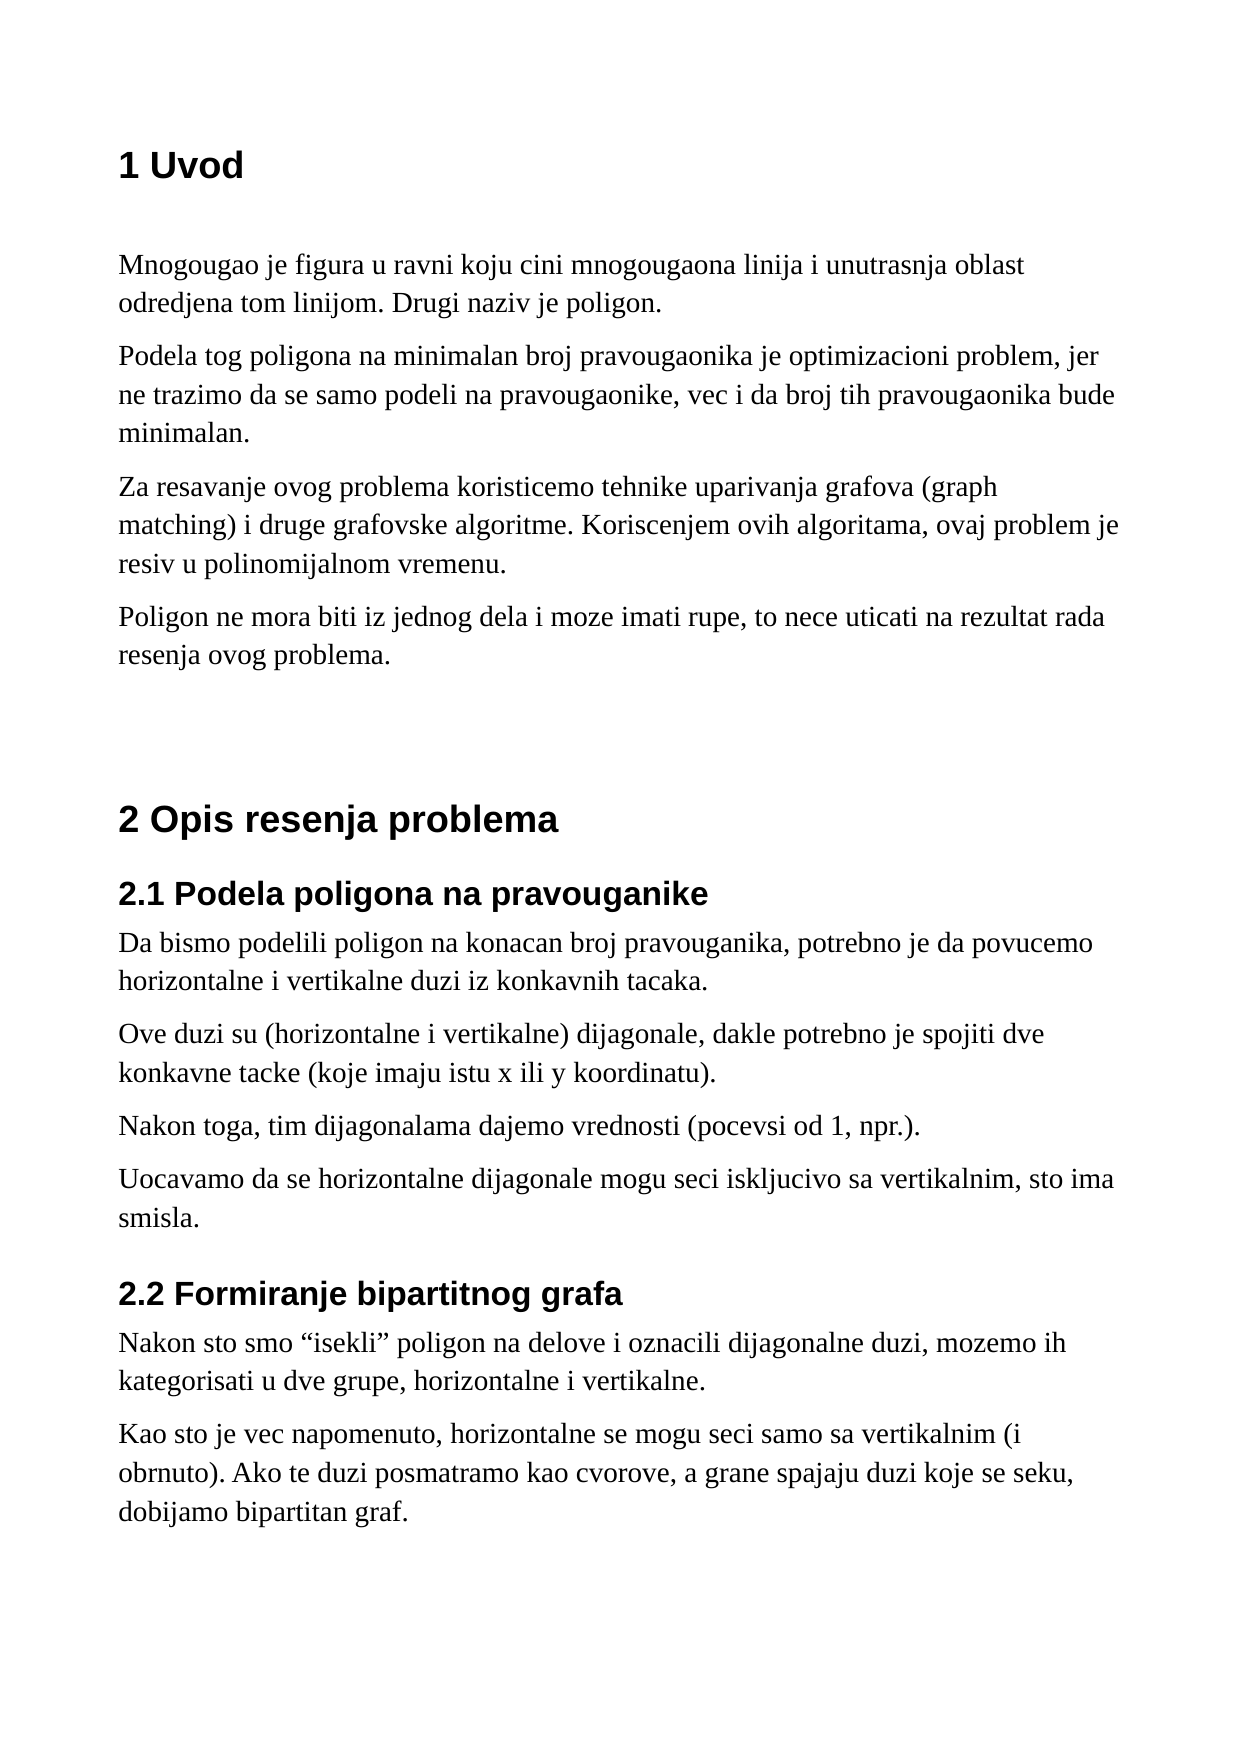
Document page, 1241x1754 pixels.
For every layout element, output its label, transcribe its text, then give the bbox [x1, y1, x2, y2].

text Kao sto je vec napomenuto, horizontalne se mogu seci samo sa vertikalnim (i obrnuto). Ako te duzi posmatramo kao cvorove, a grane spajaju duzi koje se seku, dobijamo bipartitan graf. [118, 1417, 1122, 1527]
subtitle 2.2 Formiranje bipartitnog grafa [118, 1274, 1122, 1312]
text Nakon sto smo “isekli” poligon na delove i oznacili dijagonalne duzi, mozemo ih kategorisati u dve grupe, horizontalne i vertikalne. [118, 1325, 1122, 1397]
text Ove duzi su (horizontalne i vertikalne) dijagonale, dakle potrebno je spojiti dve konkavne tacke (koje imaju istu x ili y koordinatu). [118, 1017, 1122, 1089]
text Nakon toga, tim dijagonalama dajemo vrednosti (pocevsi od 1, npr.). [118, 1108, 1122, 1142]
subtitle 2 Opis resenja problema [118, 797, 1122, 840]
text Mnogougao je figura u ravni koju cini mnogougaona linija i unutrasnja oblast odredjena tom linijom. Drugi naziv je poligon. [118, 247, 1122, 319]
text Poligon ne mora biti iz jednog dela i moze imati rupe, to nece uticati na rezultat rada resenja ovog problema. [118, 599, 1122, 671]
subtitle 2.1 Podela poligona na pravouganike [118, 874, 1122, 912]
text Da bismo podelili poligon na konacan broj pravouganika, potrebno je da povucemo horizontalne i vertikalne duzi iz konkavnih tacaka. [118, 925, 1122, 997]
text Uocavamo da se horizontalne dijagonale mogu seci iskljucivo sa vertikalnim, sto ima smisla. [118, 1161, 1122, 1233]
text Za resavanje ovog problema koristicemo tehnike uparivanja grafova (graph matching) i druge grafovske algoritme. Koriscenjem ovih algoritama, ovaj problem je resiv u polinomijalnom vremenu. [118, 469, 1122, 579]
subtitle 1 Uvod [118, 143, 1122, 187]
text Podela tog poligona na minimalan broj pravougaonika je optimizacioni problem, jer ne trazimo da se samo podeli na pravougaonike, vec i da broj tih pravougaonika bude minimalan. [118, 338, 1122, 449]
